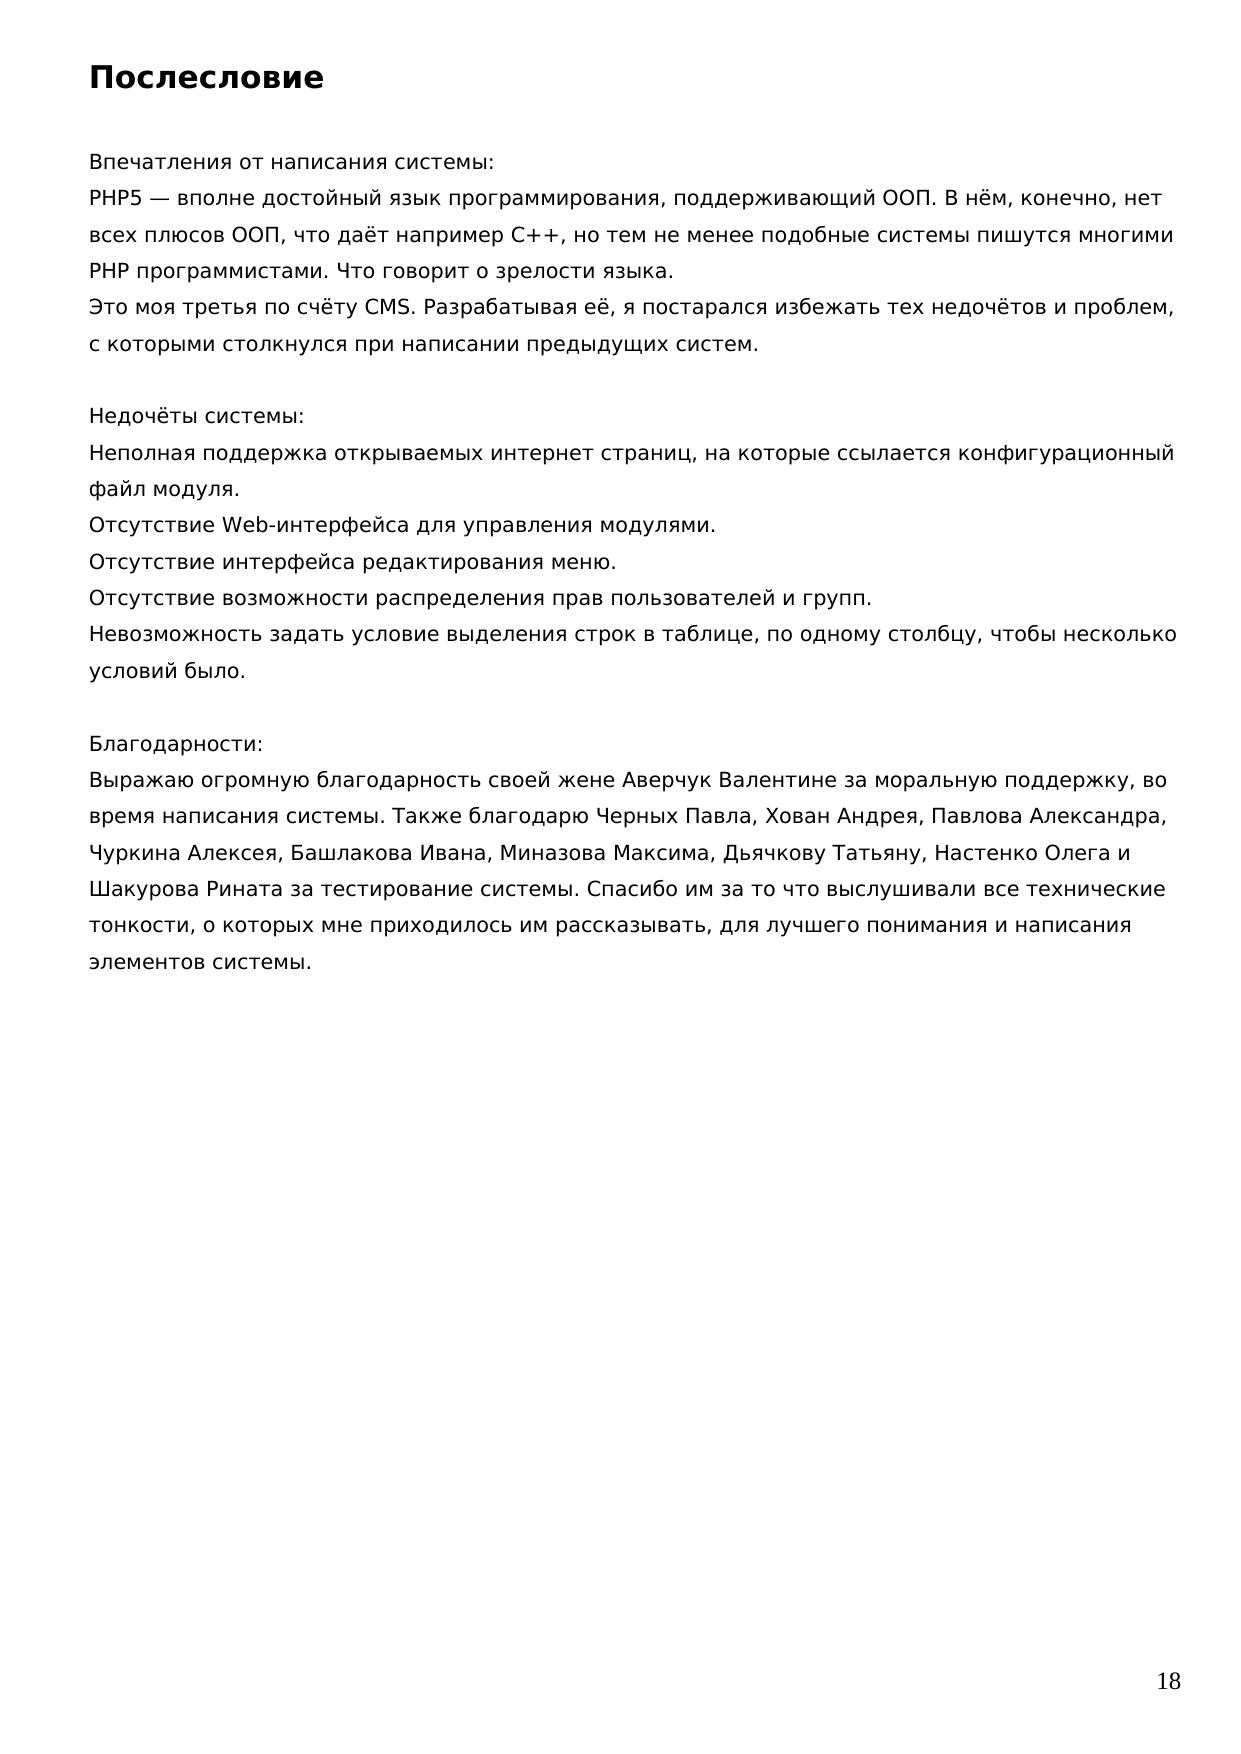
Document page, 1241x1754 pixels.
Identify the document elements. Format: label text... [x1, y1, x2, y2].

text Отсутствие возможности распределения прав пользователей и групп. [88, 586, 1181, 610]
text Послесловие [88, 59, 1181, 95]
text Отсутствие Web-интерфейса для управления модулями. [88, 513, 1181, 538]
text Благодарности: [88, 732, 1181, 756]
text Недочёты системы: [88, 404, 1181, 429]
text Выражаю огромную благодарность своей жене Аверчук Валентине за моральную поддержку, во время написания системы. Также благодарю Черных Павла, Хован Андрея, Павлова Александра, Чуркина Алексея, Башлакова Ивана, Миназова Максима, Дьячкову Татьяну, Настенко Олега и Шакурова Рината за тестирование системы. Спасибо им за то что выслушивали все технические тонкости, о которых мне приходилось им рассказывать, для лучшего понимания и написания элементов системы. [88, 768, 1181, 974]
text Впечатления от написания системы: [88, 150, 1181, 174]
text Неполная поддержка открываемых интернет страниц, на которые ссылается конфигурационный файл модуля. [88, 441, 1181, 501]
text PHP5 — вполне достойный язык программирования, поддерживающий ООП. В нём, конечно, нет всех плюсов ООП, что даёт например С++, но тем не менее подобные системы пишутся многими PHP программистами. Что говорит о зрелости языка. [88, 186, 1181, 283]
text Это моя третья по счёту CMS. Разрабатывая её, я постарался избежать тех недочётов и проблем, с которыми столкнулся при написании предыдущих систем. [88, 295, 1181, 356]
text Невозможность задать условие выделения строк в таблице, по одному столбцу, чтобы несколько условий было. [88, 622, 1181, 683]
text Отсутствие интерфейса редактирования меню. [88, 550, 1181, 574]
